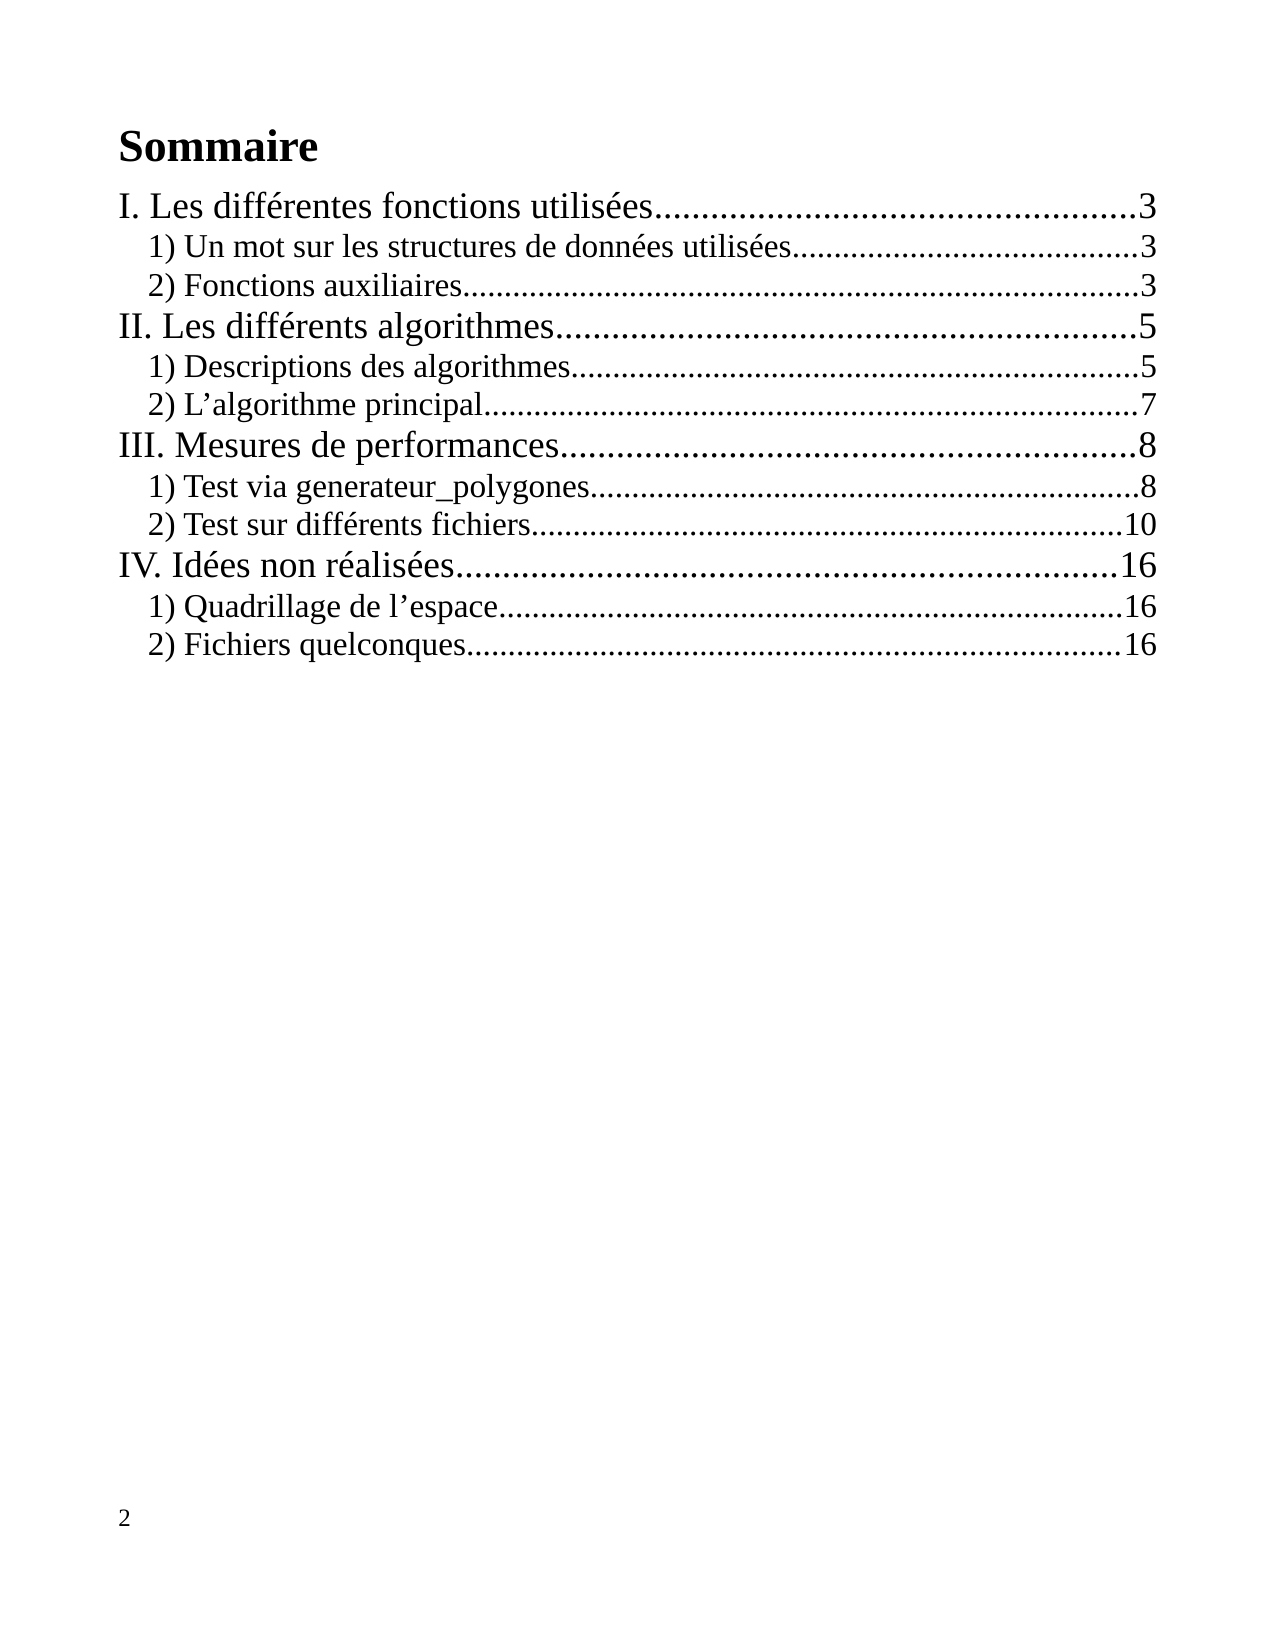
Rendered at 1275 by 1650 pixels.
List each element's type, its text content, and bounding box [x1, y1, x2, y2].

text II. Les différents algorithmes 5 [118, 303, 1157, 346]
text I. Les différentes fonctions utilisées 3 [118, 183, 1157, 226]
text 1) Test via generateur_polygones 8 [148, 466, 1157, 504]
subtitle Sommaire [118, 118, 1157, 171]
text IV. Idées non réalisées 16 [118, 543, 1157, 586]
text III. Mesures de performances 8 [118, 423, 1157, 466]
text 1) Un mot sur les structures de données utilisées 3 [148, 226, 1157, 265]
text 1) Descriptions des algorithmes 5 [148, 346, 1157, 384]
text 2) L’algorithme principal 7 [148, 384, 1157, 423]
text 2) Test sur différents fichiers 10 [148, 504, 1157, 543]
text 2) Fonctions auxiliaires 3 [148, 265, 1157, 303]
text 2) Fichiers quelconques 16 [148, 624, 1157, 662]
text 1) Quadrillage de l’espace 16 [148, 586, 1157, 624]
